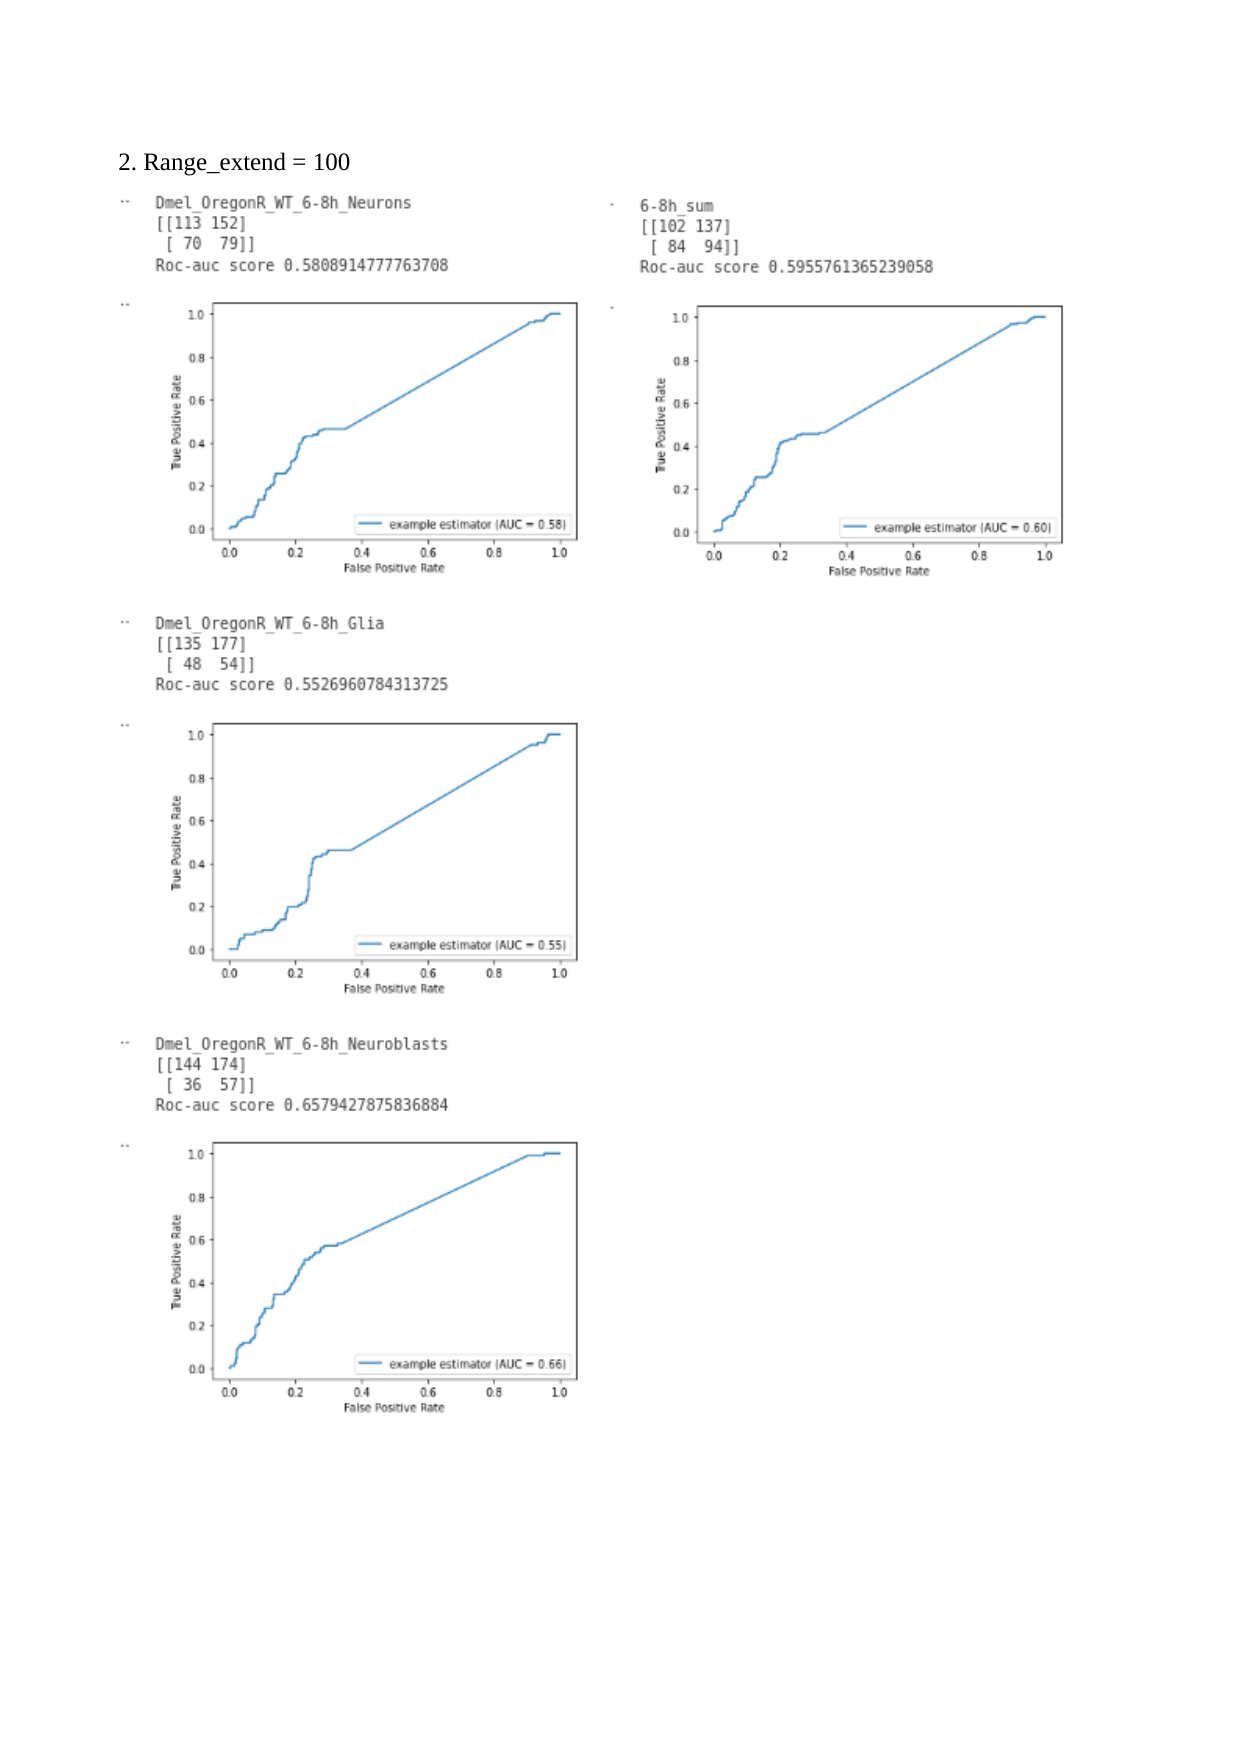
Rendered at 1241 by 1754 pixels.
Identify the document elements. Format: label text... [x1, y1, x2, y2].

text 2. Range_extend = 100 [118, 147, 1122, 176]
picture [120, 190, 1132, 1430]
